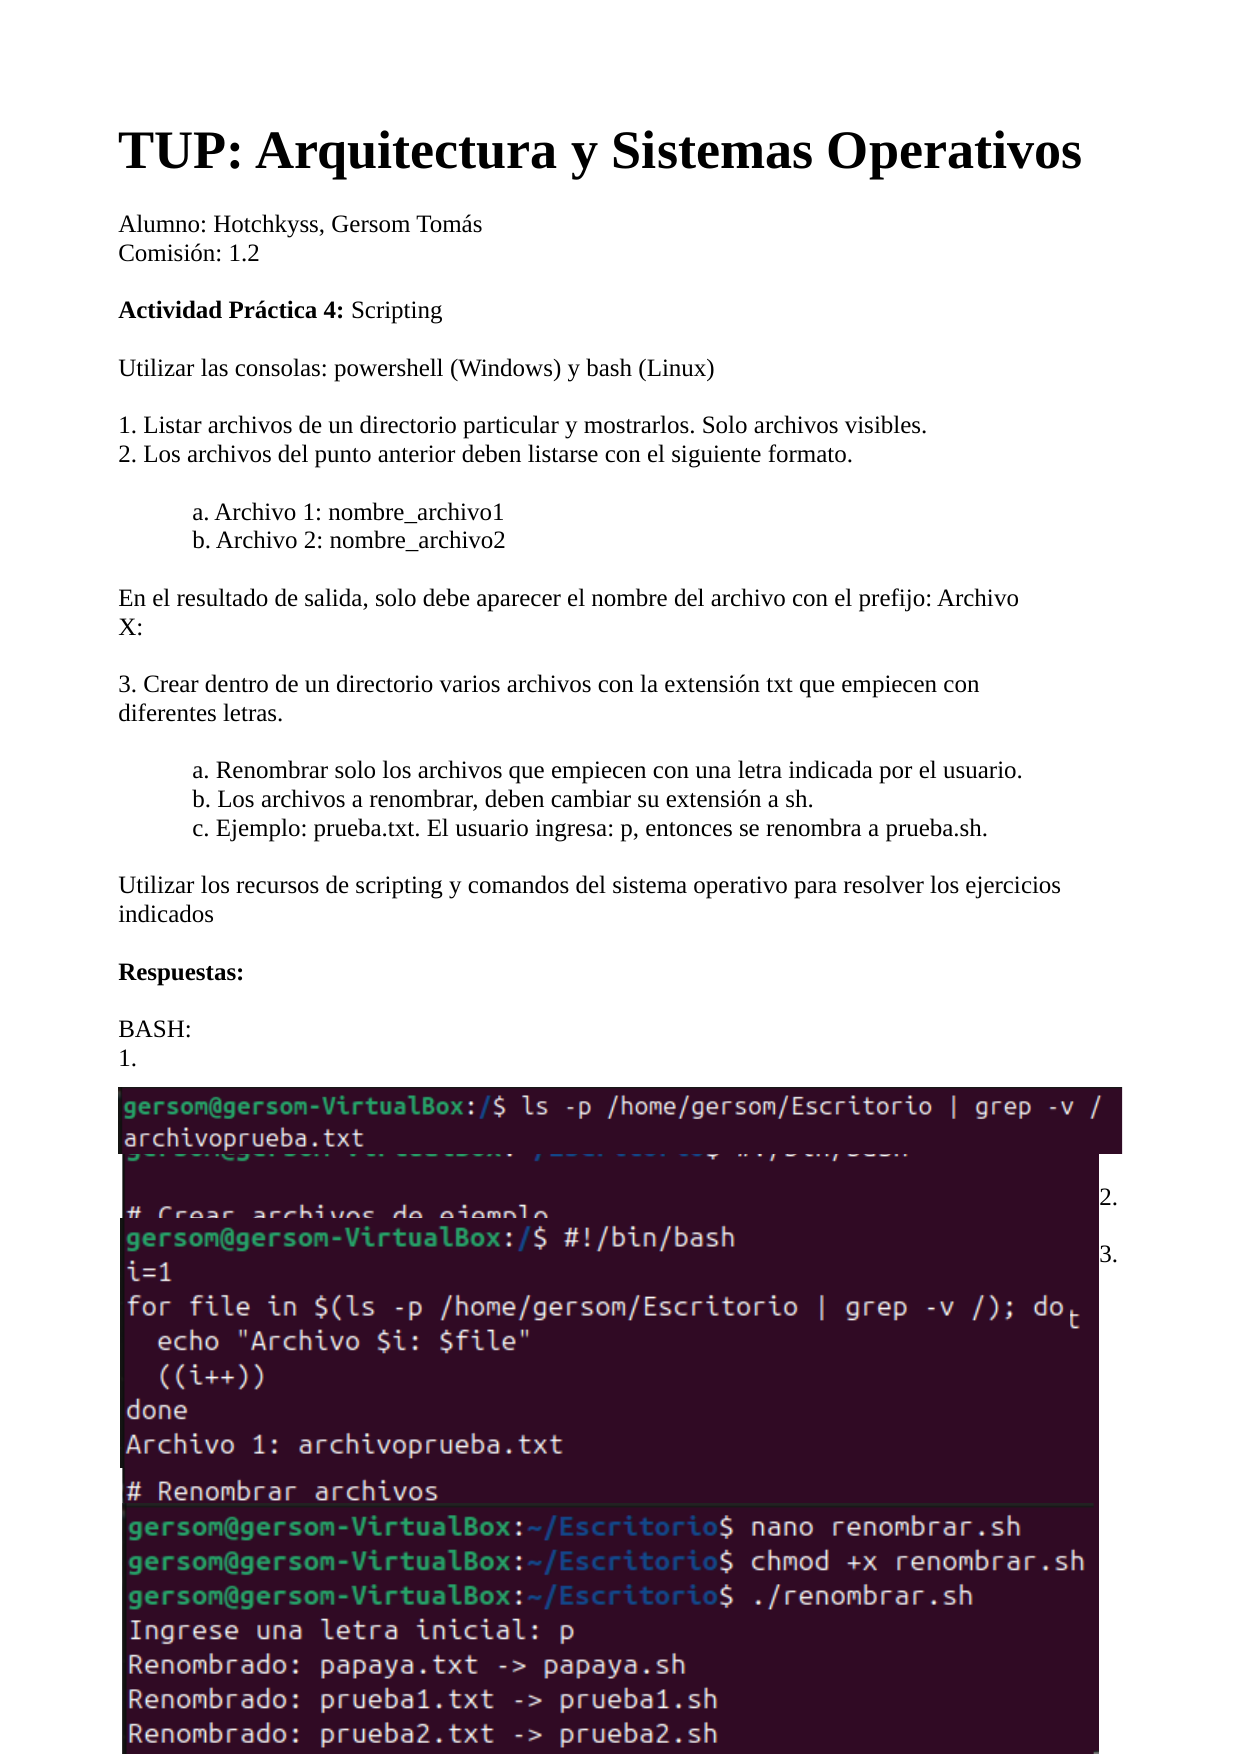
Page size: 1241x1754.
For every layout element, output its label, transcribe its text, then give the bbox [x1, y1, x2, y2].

text c. Ejemplo: prueba.txt. El usuario ingresa: p, entonces se renombra a prueba.sh. [118, 813, 1122, 842]
text Utilizar los recursos de scripting y comandos del sistema operativo para resolver los ejercicios [118, 870, 1122, 899]
text BASH: [118, 1014, 1122, 1043]
text b. Archivo 2: nombre_archivo2 [118, 525, 1122, 554]
text X: [118, 612, 1122, 640]
text 2. [1099, 1182, 1122, 1211]
text Utilizar las consolas: powershell (Windows) y bash (Linux) [118, 353, 1122, 382]
text TUP: Arquitectura y Sistemas Operativos [118, 118, 1122, 180]
text 1. Listar archivos de un directorio particular y mostrarlos. Solo archivos visibles. [118, 410, 1122, 439]
text Alumno: Hotchkyss, Gersom Tomás [118, 209, 1122, 238]
text a. Renombrar solo los archivos que empiecen con una letra indicada por el usuario. [118, 755, 1122, 784]
text Actividad Práctica 4: Scripting [118, 295, 1122, 324]
text 3. Crear dentro de un directorio varios archivos con la extensión txt que empiecen con [118, 669, 1122, 698]
text indicados [118, 899, 1122, 928]
text b. Los archivos a renombrar, deben cambiar su extensión a sh. [118, 784, 1122, 813]
text Comisión: 1.2 [118, 238, 1122, 267]
text Respuestas: [118, 957, 1122, 985]
text [118, 1182, 122, 1211]
text 2. Los archivos del punto anterior deben listarse con el siguiente formato. [118, 439, 1122, 468]
text diferentes letras. [118, 698, 1122, 727]
text a. Archivo 1: nombre_archivo1 [118, 497, 1122, 525]
text En el resultado de salida, solo debe aparecer el nombre del archivo con el prefijo: Archivo [118, 583, 1122, 612]
text 3. [1099, 1239, 1122, 1268]
text 1. [118, 1043, 1122, 1072]
